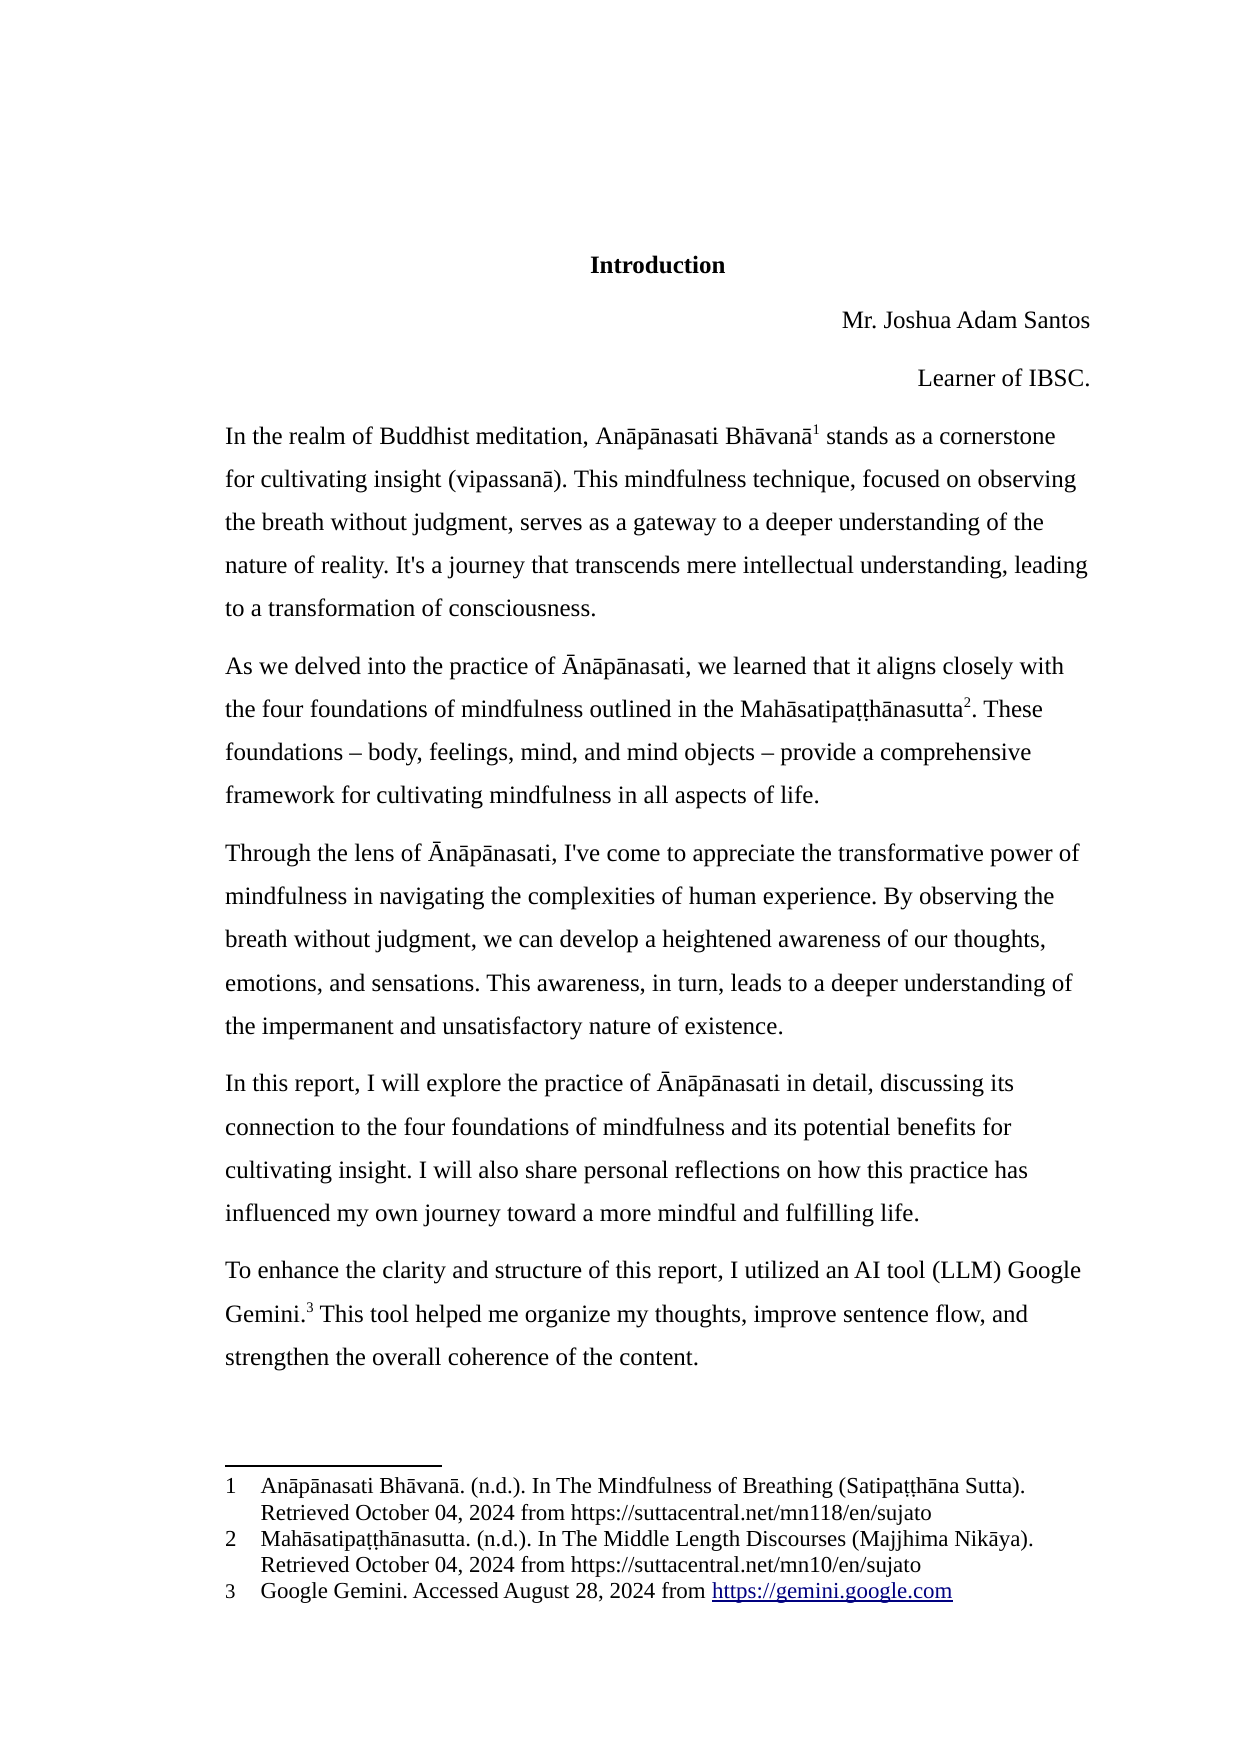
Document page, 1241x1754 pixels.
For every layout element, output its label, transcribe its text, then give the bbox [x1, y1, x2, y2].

text Learner of IBSC. [225, 363, 1090, 392]
text Mr. Joshua Adam Santos [225, 306, 1090, 334]
text In this report, I will explore the practice of Ānāpānasati in detail, discussing its connection to the four foundations of mindfulness and its potential benefits for cultivating insight. I will also share personal reflections on how this practice has influenced my own journey toward a more mindful and fulfilling life. [225, 1068, 1090, 1227]
text To enhance the clarity and structure of this report, I utilized an AI tool (LLM) Google Gemini. This tool helped me organize my thoughts, improve sentence flow, and strengthen the overall coherence of the content. [225, 1256, 1090, 1371]
text Mahāsatipaṭṭhānasutta. (n.d.). In The Middle Length Discourses (Majjhima Nikāya). Retrieved October 04, 2024 from https://suttacentral.net/mn10/en/sujato [225, 1525, 1090, 1578]
text As we delved into the practice of Ānāpānasati, we learned that it aligns closely with the four foundations of mindfulness outlined in the Mahāsatipaṭṭhānasutta. These foundations – body, feelings, mind, and mind objects – provide a comprehensive framework for cultivating mindfulness in all aspects of life. [225, 651, 1090, 809]
text In the realm of Buddhist meditation, Anāpānasati Bhāvanā stands as a cornerstone for cultivating insight (vipassanā). This mindfulness technique, focused on observing the breath without judgment, serves as a gateway to a deeper understanding of the nature of reality. It's a journey that transcends mere intellectual understanding, leading to a transformation of consciousness. [225, 421, 1090, 622]
subtitle Introduction [225, 250, 1090, 279]
text Through the lens of Ānāpānasati, I've come to appreciate the transformative power of mindfulness in navigating the complexities of human experience. By observing the breath without judgment, we can develop a heightened awareness of our thoughts, emotions, and sensations. This awareness, in turn, leads to a deeper understanding of the impermanent and unsatisfactory nature of existence. [225, 838, 1090, 1039]
text Google Gemini. Accessed August 28, 2024 from https://gemini.google.com [225, 1578, 1090, 1604]
text Anāpānasati Bhāvanā. (n.d.). In The Mindfulness of Breathing (Satipaṭṭhāna Sutta). Retrieved October 04, 2024 from https://suttacentral.net/mn118/en/sujato [225, 1472, 1090, 1525]
